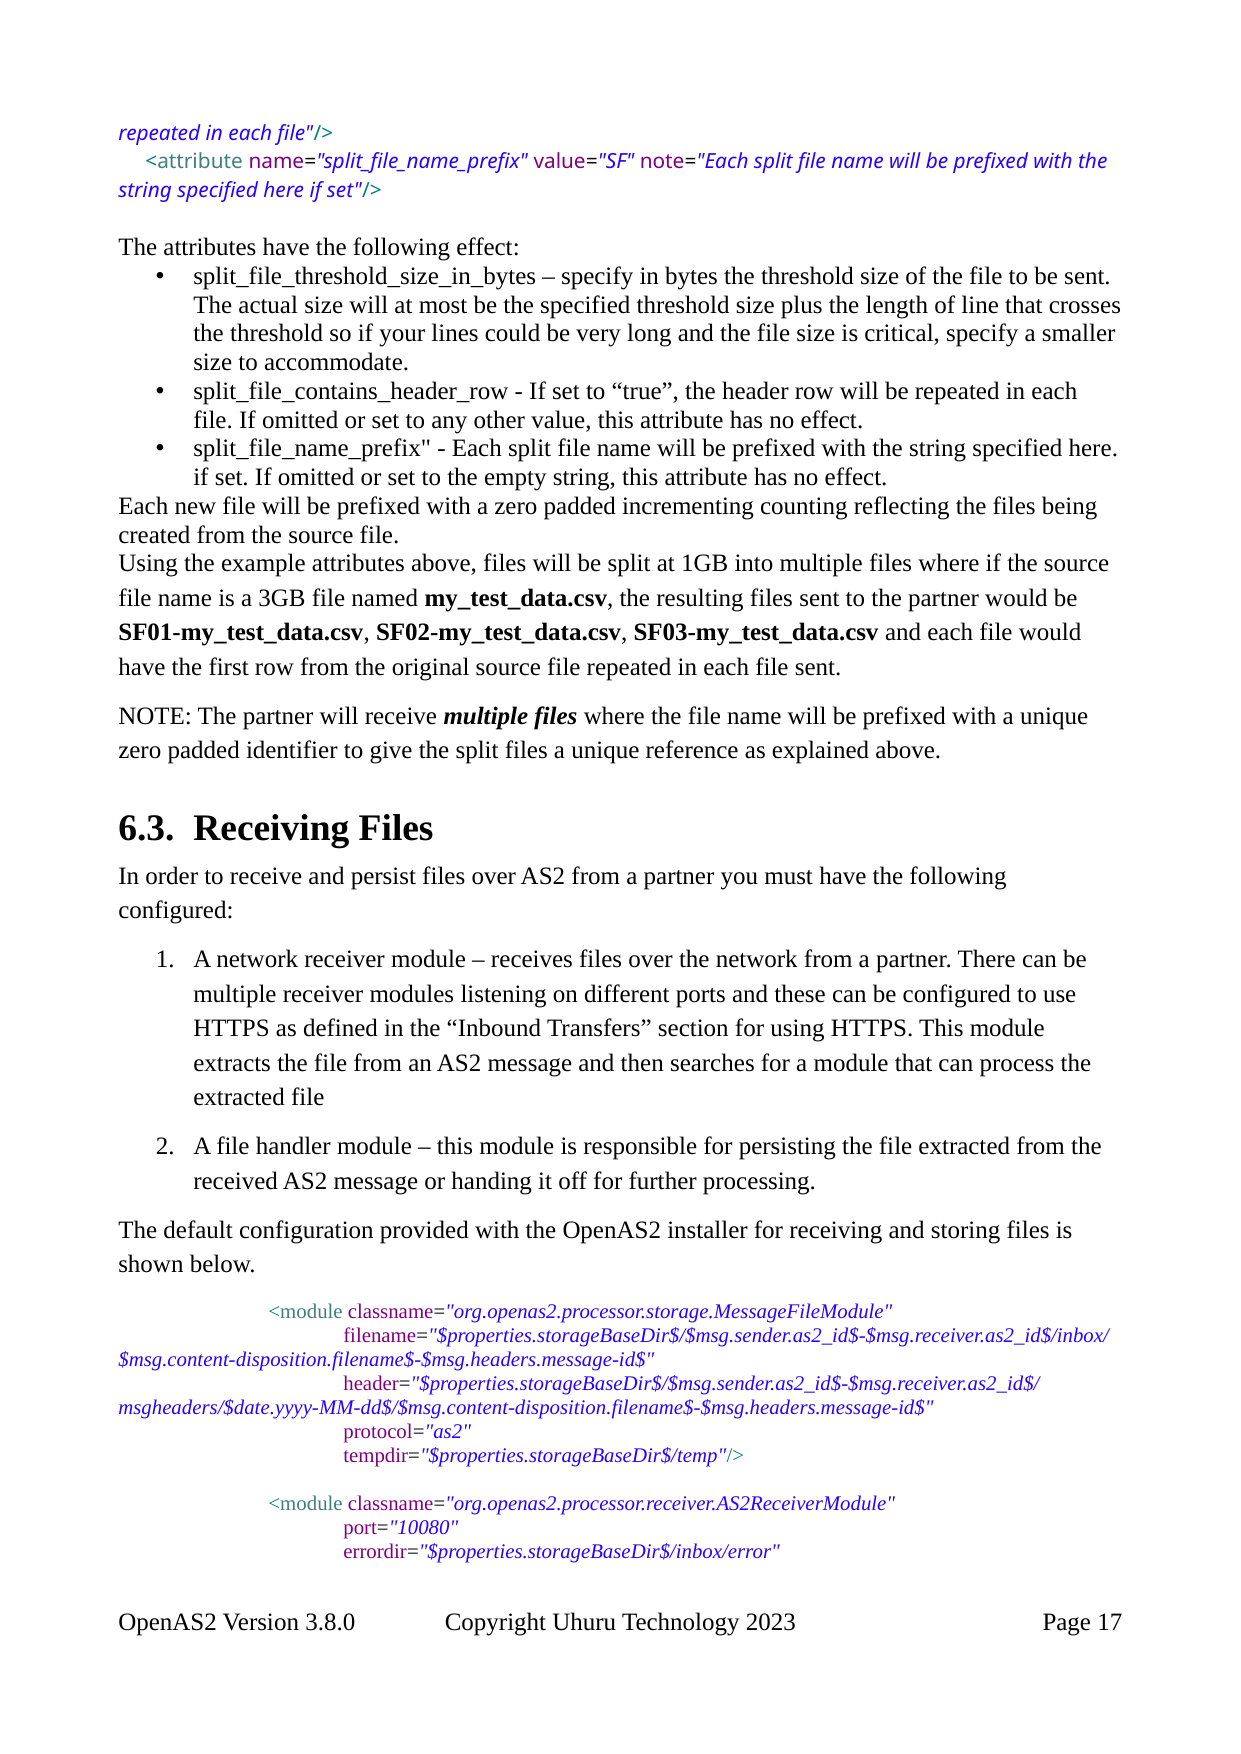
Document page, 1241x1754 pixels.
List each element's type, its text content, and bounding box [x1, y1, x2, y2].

text NOTE: The partner will receive multiple files where the file name will be prefixed with a unique zero padded identifier to give the split files a unique reference as explained above. [118, 701, 1122, 764]
text tempdir="$properties.storageBaseDir$/temp"/> [118, 1443, 1122, 1467]
subtitle Receiving Files [118, 805, 1122, 848]
text The attributes have the following effect: [118, 232, 1122, 261]
text repeated in each file"/> [118, 118, 1122, 147]
list split_file_threshold_size_in_bytes – specify in bytes the threshold size of the file to be sent. The actual size will at most be the specified threshold size plus the length of line that crosses the threshold so if your lines could be very long and the file size is critical, specify a smaller size to accommodate. [156, 261, 1122, 376]
list A file handler module – this module is responsible for persisting the file extracted from the received AS2 message or handing it off for further processing. [156, 1131, 1122, 1195]
text errordir="$properties.storageBaseDir$/inbox/error" [118, 1539, 1122, 1563]
text <module classname="org.openas2.processor.receiver.AS2ReceiverModule" [118, 1491, 1122, 1515]
list A network receiver module – receives files over the network from a partner. There can be multiple receiver modules listening on different ports and these can be configured to use HTTPS as defined in the “Inbound Transfers” section for using HTTPS. This module extracts the file from an AS2 message and then searches for a module that can process the extracted file [156, 944, 1122, 1111]
text protocol="as2" [118, 1419, 1122, 1443]
text filename="$properties.storageBaseDir$/$msg.sender.as2_id$-$msg.receiver.as2_id$/inbox/$msg.content-disposition.filename$-$msg.headers.message-id$" [118, 1323, 1122, 1371]
list split_file_name_prefix" - Each split file name will be prefixed with the string specified here. if set. If omitted or set to the empty string, this attribute has no effect. [156, 433, 1122, 491]
text <module classname="org.openas2.processor.storage.MessageFileModule" [118, 1298, 1122, 1323]
text <attribute name="split_file_name_prefix" value="SF" note="Each split file name will be prefixed with the string specified here if set"/> [118, 147, 1122, 203]
text port="10080" [118, 1515, 1122, 1539]
text Each new file will be prefixed with a zero padded incrementing counting reflecting the files being created from the source file. [118, 491, 1122, 548]
list split_file_contains_header_row - If set to “true”, the header row will be repeated in each file. If omitted or set to any other value, this attribute has no effect. [156, 376, 1122, 433]
text The default configuration provided with the OpenAS2 installer for receiving and storing files is shown below. [118, 1215, 1122, 1278]
text Using the example attributes above, files will be split at 1GB into multiple files where if the source file name is a 3GB file named my_test_data.csv, the resulting files sent to the partner would be SF01-my_test_data.csv, SF02-my_test_data.csv, SF03-my_test_data.csv and each file would have the first row from the original source file repeated in each file sent. [118, 548, 1122, 681]
text In order to receive and persist files over AS2 from a partner you must have the following configured: [118, 861, 1122, 924]
text header="$properties.storageBaseDir$/$msg.sender.as2_id$-$msg.receiver.as2_id$/msgheaders/$date.yyyy-MM-dd$/$msg.content-disposition.filename$-$msg.headers.message-id$" [118, 1371, 1122, 1419]
